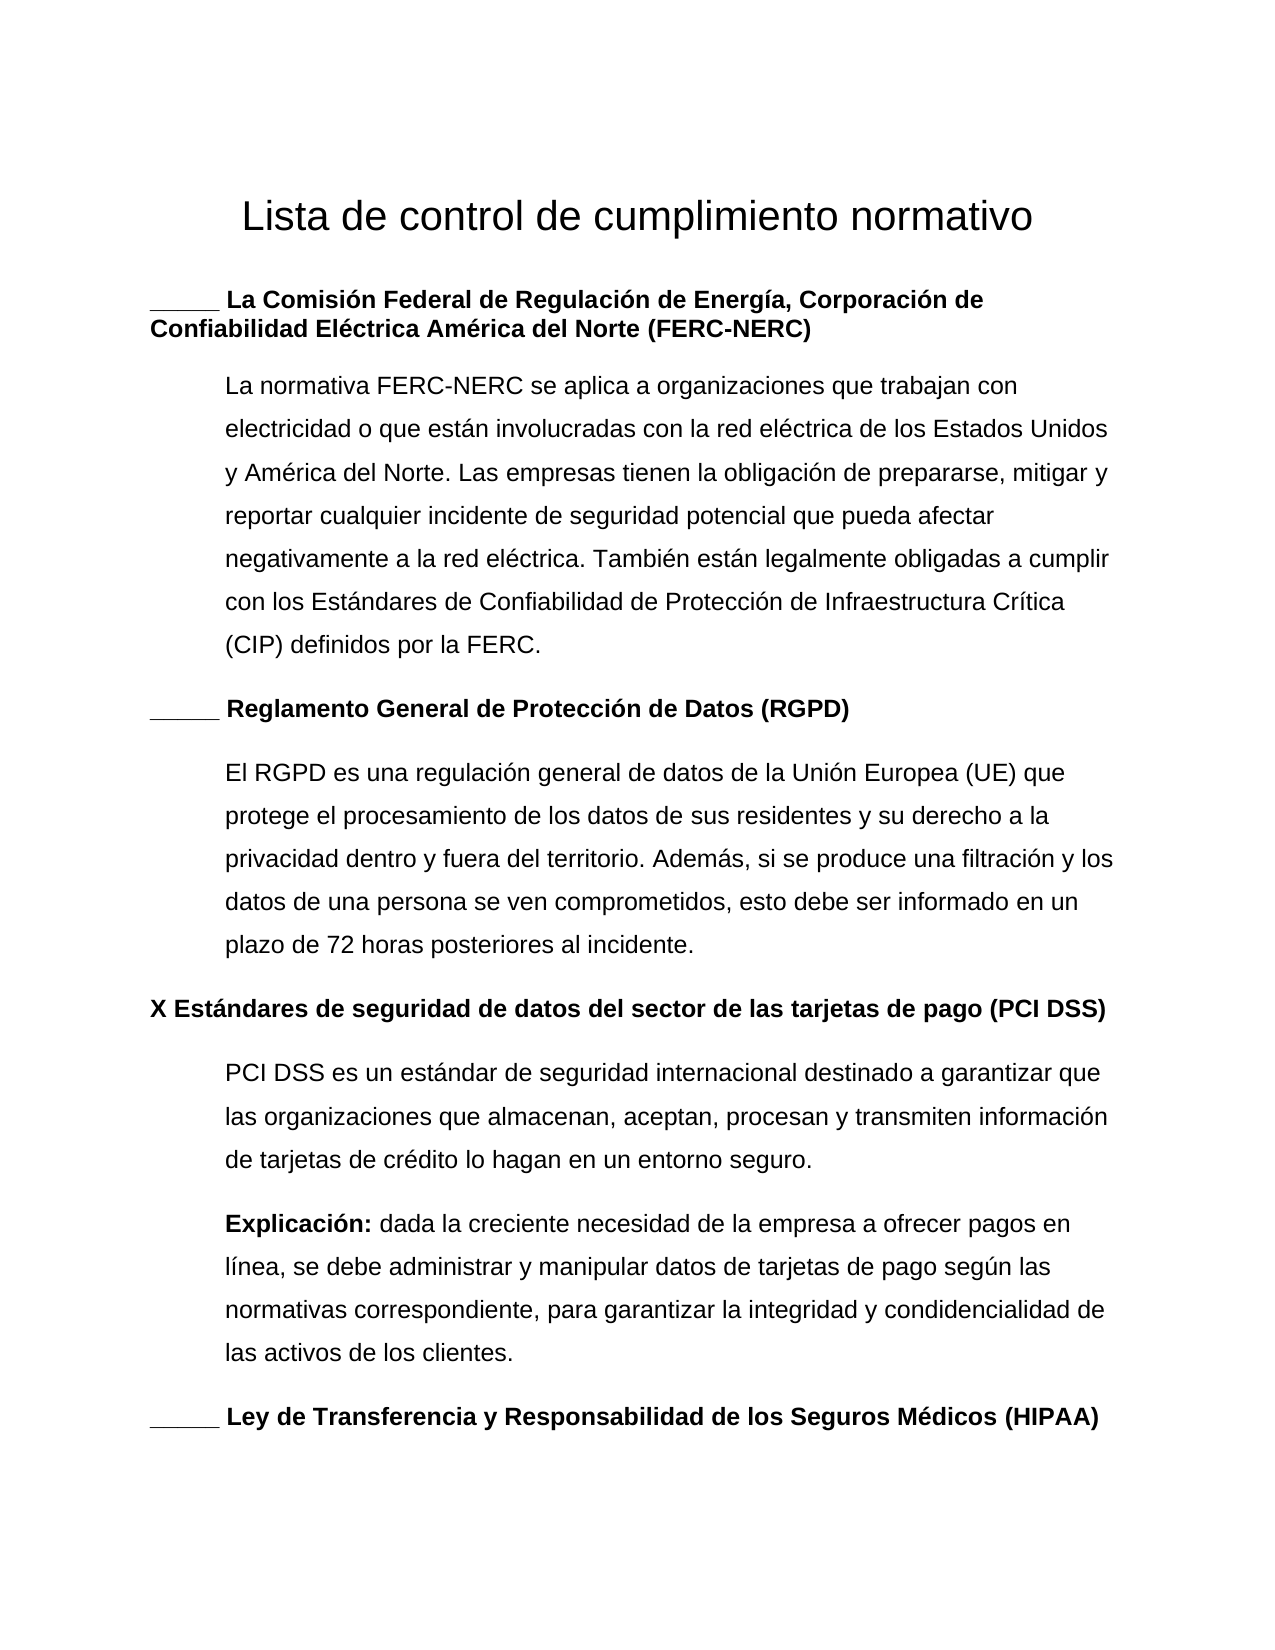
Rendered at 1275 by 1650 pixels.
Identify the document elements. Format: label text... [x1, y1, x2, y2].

text Explicación: dada la creciente necesidad de la empresa a ofrecer pagos en línea, se debe administrar y manipular datos de tarjetas de pago según las normativas correspondiente, para garantizar la integridad y condidencialidad de las activos de los clientes. [225, 1209, 1125, 1367]
text _____ Ley de Transferencia y Responsabilidad de los Seguros Médicos (HIPAA) [150, 1402, 1125, 1431]
subtitle Lista de control de cumplimiento normativo [150, 192, 1125, 239]
text La normativa FERC-NERC se aplica a organizaciones que trabajan con electricidad o que están involucradas con la red eléctrica de los Estados Unidos y América del Norte. Las empresas tienen la obligación de prepararse, mitigar y reportar cualquier incidente de seguridad potencial que pueda afectar negativamente a la red eléctrica. También están legalmente obligadas a cumplir con los Estándares de Confiabilidad de Protección de Infraestructura Crítica (CIP) definidos por la FERC. [225, 371, 1125, 659]
text PCI DSS es un estándar de seguridad internacional destinado a garantizar que las organizaciones que almacenan, aceptan, procesan y transmiten información de tarjetas de crédito lo hagan en un entorno seguro. [225, 1058, 1125, 1173]
text X Estándares de seguridad de datos del sector de las tarjetas de pago (PCI DSS) [150, 994, 1125, 1023]
text _____ Reglamento General de Protección de Datos (RGPD) [150, 694, 1125, 723]
text _____ La Comisión Federal de Regulación de Energía, Corporación de Confiabilidad Eléctrica América del Norte (FERC-NERC) [150, 285, 1125, 343]
text El RGPD es una regulación general de datos de la Unión Europea (UE) que protege el procesamiento de los datos de sus residentes y su derecho a la privacidad dentro y fuera del territorio. Además, si se produce una filtración y los datos de una persona se ven comprometidos, esto debe ser informado en un plazo de 72 horas posteriores al incidente. [225, 758, 1125, 959]
